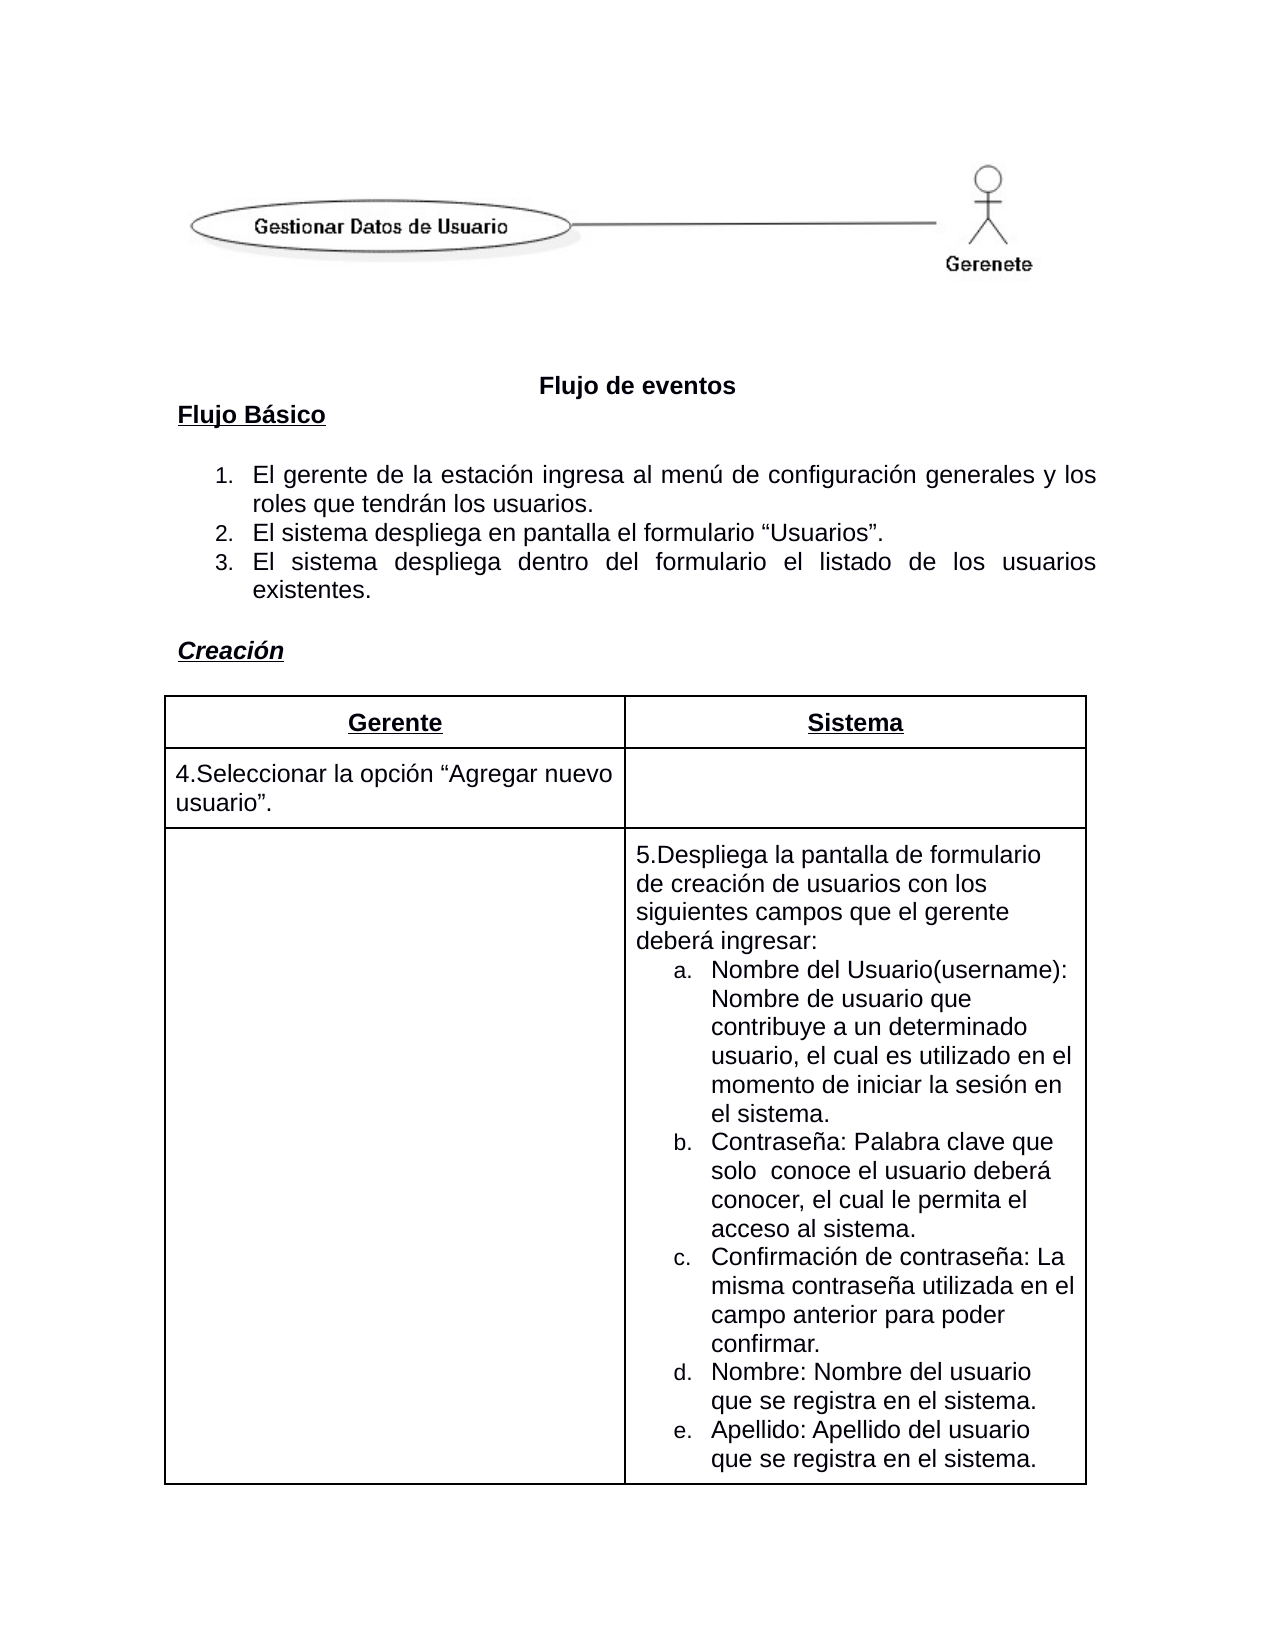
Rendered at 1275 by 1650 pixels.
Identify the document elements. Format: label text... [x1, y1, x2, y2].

text Flujo de eventos [177, 371, 1098, 400]
table_cell 4.Seleccionar la opción “Agregar nuevo usuario”. [166, 749, 624, 827]
table_cell [166, 829, 624, 1483]
table_cell 5.Despliega la pantalla de formulario de creación de usuarios con los siguientes campos que el gerente deberá ingresar: Nombre del Usuario(username): Nombre de usuario que contribuye a un determinado usuario, el cual es utilizado en el momento de iniciar la sesión en el sistema. Contraseña: Palabra clave que solo conoce el usuario deberá conocer, el cual le permita el acceso al sistema. Confirmación de contraseña: La misma contraseña utilizada en el campo anterior para poder confirmar. Nombre: Nombre del usuario que se registra en el sistema. Apellido: Apellido del usuario que se registra en el sistema. Correo: Dirección de correo electrónico del usuario. [626, 829, 1085, 1483]
list El sistema despliega en pantalla el formulario “Usuarios”. [215, 516, 1098, 545]
picture [177, 151, 1098, 343]
list El sistema despliega dentro del formulario el listado de los usuarios existentes. [215, 545, 1098, 604]
table_cell [626, 749, 1085, 827]
text Flujo Básico [177, 400, 1098, 429]
text Creación [177, 636, 1098, 665]
table_header Gerente [166, 697, 624, 747]
list El gerente de la estación ingresa al menú de configuración generales y los roles que tendrán los usuarios. [215, 461, 1098, 516]
table_header Sistema [626, 697, 1085, 747]
